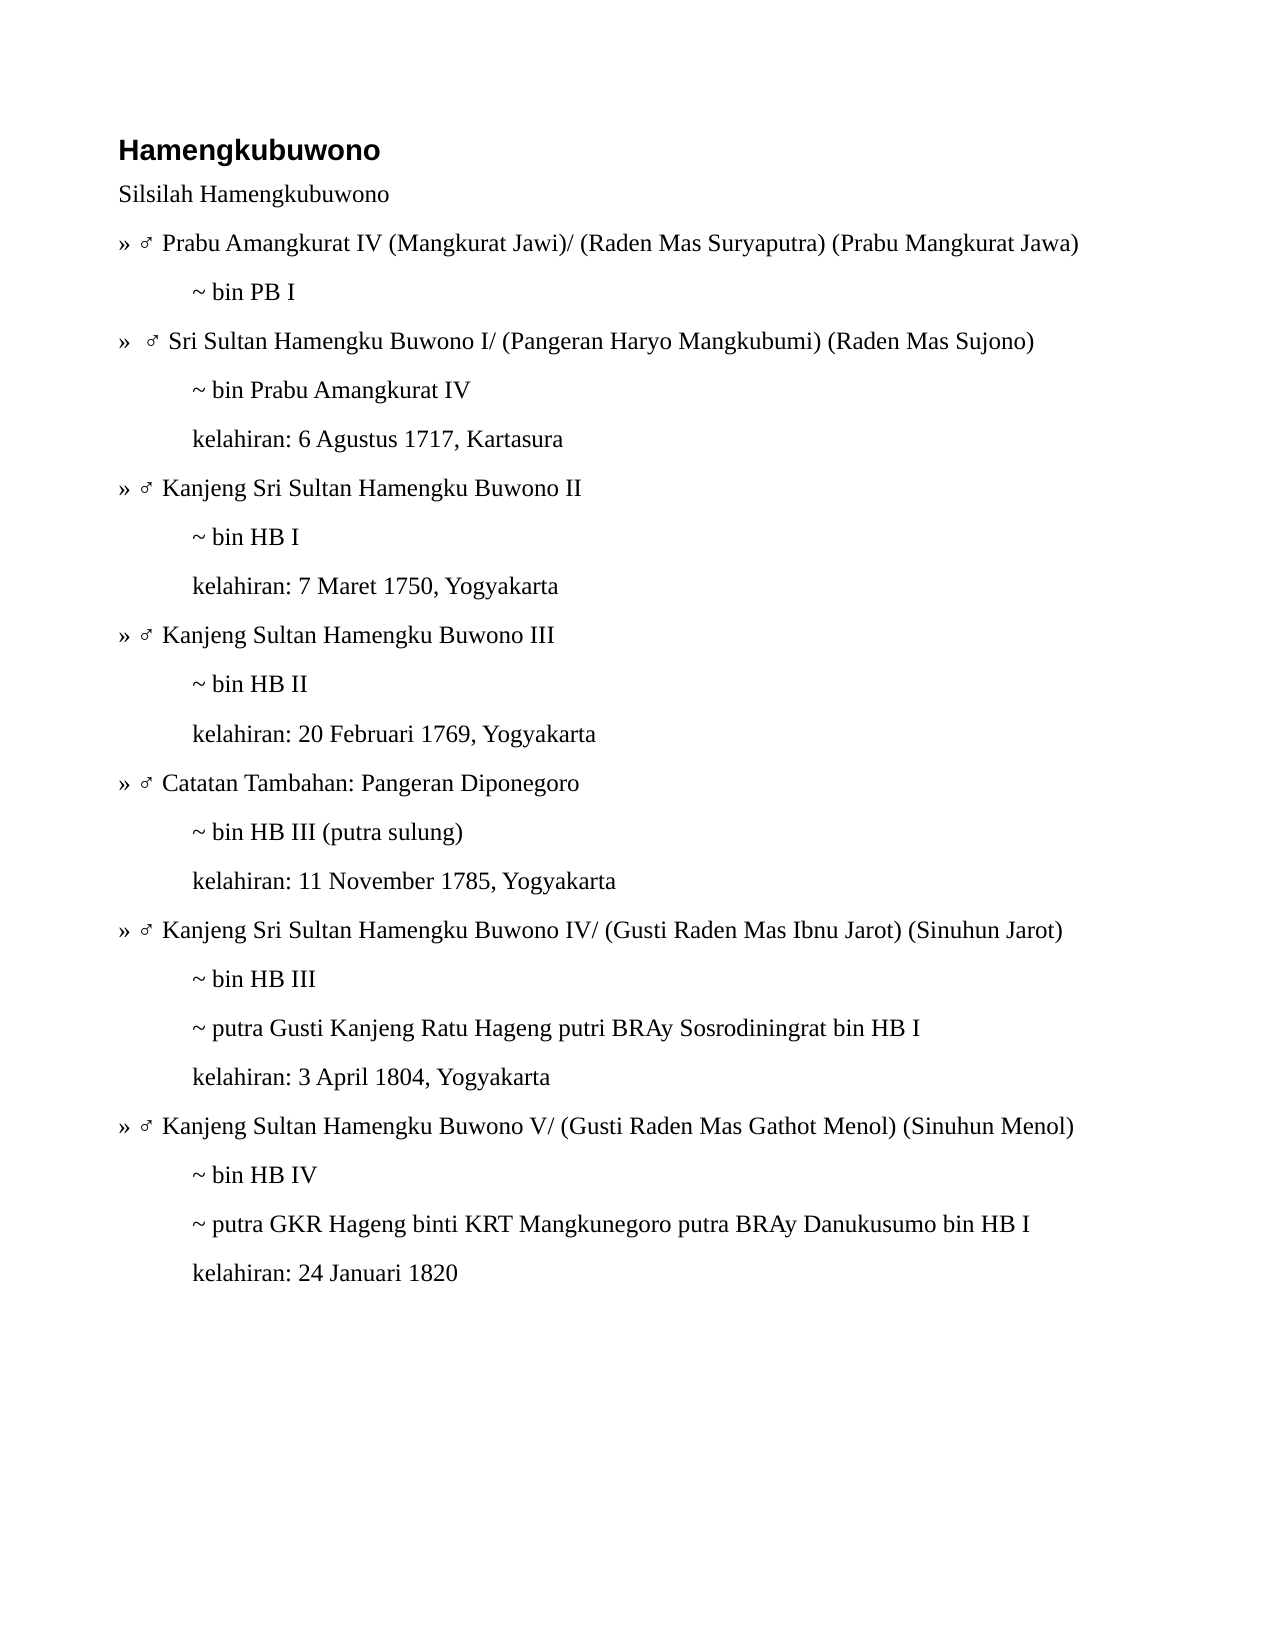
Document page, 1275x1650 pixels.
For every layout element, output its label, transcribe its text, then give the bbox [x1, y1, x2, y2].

text kelahiran: 6 Agustus 1717, Kartasura [118, 424, 1157, 453]
subtitle Hamengkubuwono [118, 133, 1157, 166]
text ~ putra Gusti Kanjeng Ratu Hageng putri BRAy Sosrodiningrat bin HB I [118, 1013, 1157, 1042]
text kelahiran: 11 November 1785, Yogyakarta [118, 866, 1157, 894]
text » ♂ Catatan Tambahan: Pangeran Diponegoro [118, 768, 1157, 796]
text » ♂ Prabu Amangkurat IV (Mangkurat Jawi)/ (Raden Mas Suryaputra) (Prabu Mangkurat Jawa) [118, 228, 1157, 257]
text ~ putra GKR Hageng binti KRT Mangkunegoro putra BRAy Danukusumo bin HB I [118, 1209, 1157, 1238]
text ~ bin PB I [118, 277, 1157, 306]
text Silsilah Hamengkubuwono [118, 179, 1157, 208]
text » ♂ Sri Sultan Hamengku Buwono I/ (Pangeran Haryo Mangkubumi) (Raden Mas Sujono) [118, 326, 1157, 355]
text ~ bin Prabu Amangkurat IV [118, 375, 1157, 404]
text ~ bin HB II [118, 669, 1157, 698]
text ~ bin HB III (putra sulung) [118, 817, 1157, 846]
text ~ bin HB IV [118, 1160, 1157, 1189]
text » ♂ Kanjeng Sultan Hamengku Buwono III [118, 621, 1157, 649]
text kelahiran: 3 April 1804, Yogyakarta [118, 1062, 1157, 1091]
text kelahiran: 24 Januari 1820 [118, 1258, 1157, 1287]
text » ♂ Kanjeng Sri Sultan Hamengku Buwono II [118, 473, 1157, 502]
text » ♂ Kanjeng Sri Sultan Hamengku Buwono IV/ (Gusti Raden Mas Ibnu Jarot) (Sinuhun Jarot) [118, 915, 1157, 944]
text ~ bin HB III [118, 964, 1157, 993]
text » ♂ Kanjeng Sultan Hamengku Buwono V/ (Gusti Raden Mas Gathot Menol) (Sinuhun Menol) [118, 1111, 1157, 1140]
text kelahiran: 20 Februari 1769, Yogyakarta [118, 719, 1157, 747]
text ~ bin HB I [118, 522, 1157, 551]
text kelahiran: 7 Maret 1750, Yogyakarta [118, 571, 1157, 600]
